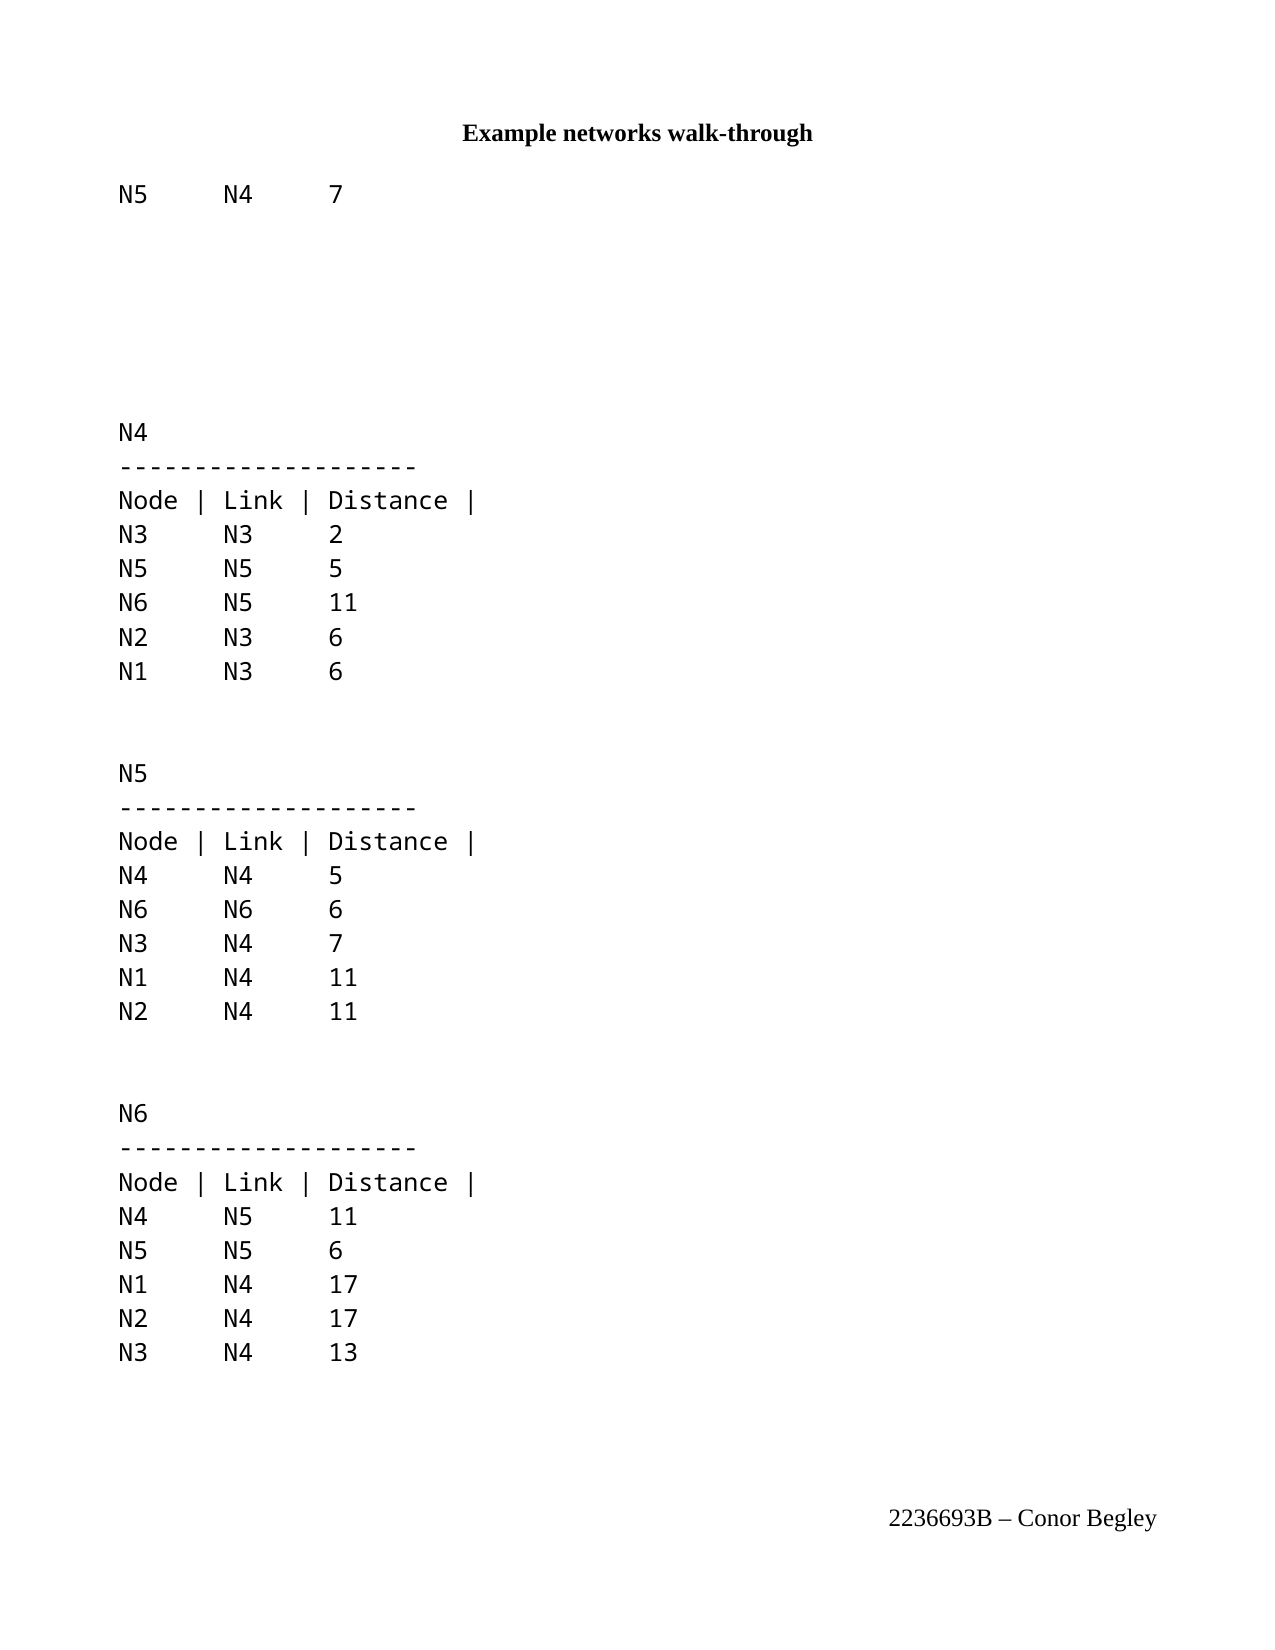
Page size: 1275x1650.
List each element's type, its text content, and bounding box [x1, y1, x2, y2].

text N4 -------------------- Node | Link | Distance | N3 N3 2 N5 N5 5 N6 N5 11 N2 N3 6 N1 N3 6 N5 -------------------- Node | Link | Distance | N4 N4 5 N6 N6 6 N3 N4 7 N1 N4 11 N2 N4 11 N6 -------------------- Node | Link | Distance | N4 N5 11 N5 N5 6 N1 N4 17 N2 N4 17 N3 N4 13 [118, 415, 1157, 1403]
text N5 N4 7 [118, 176, 1157, 313]
